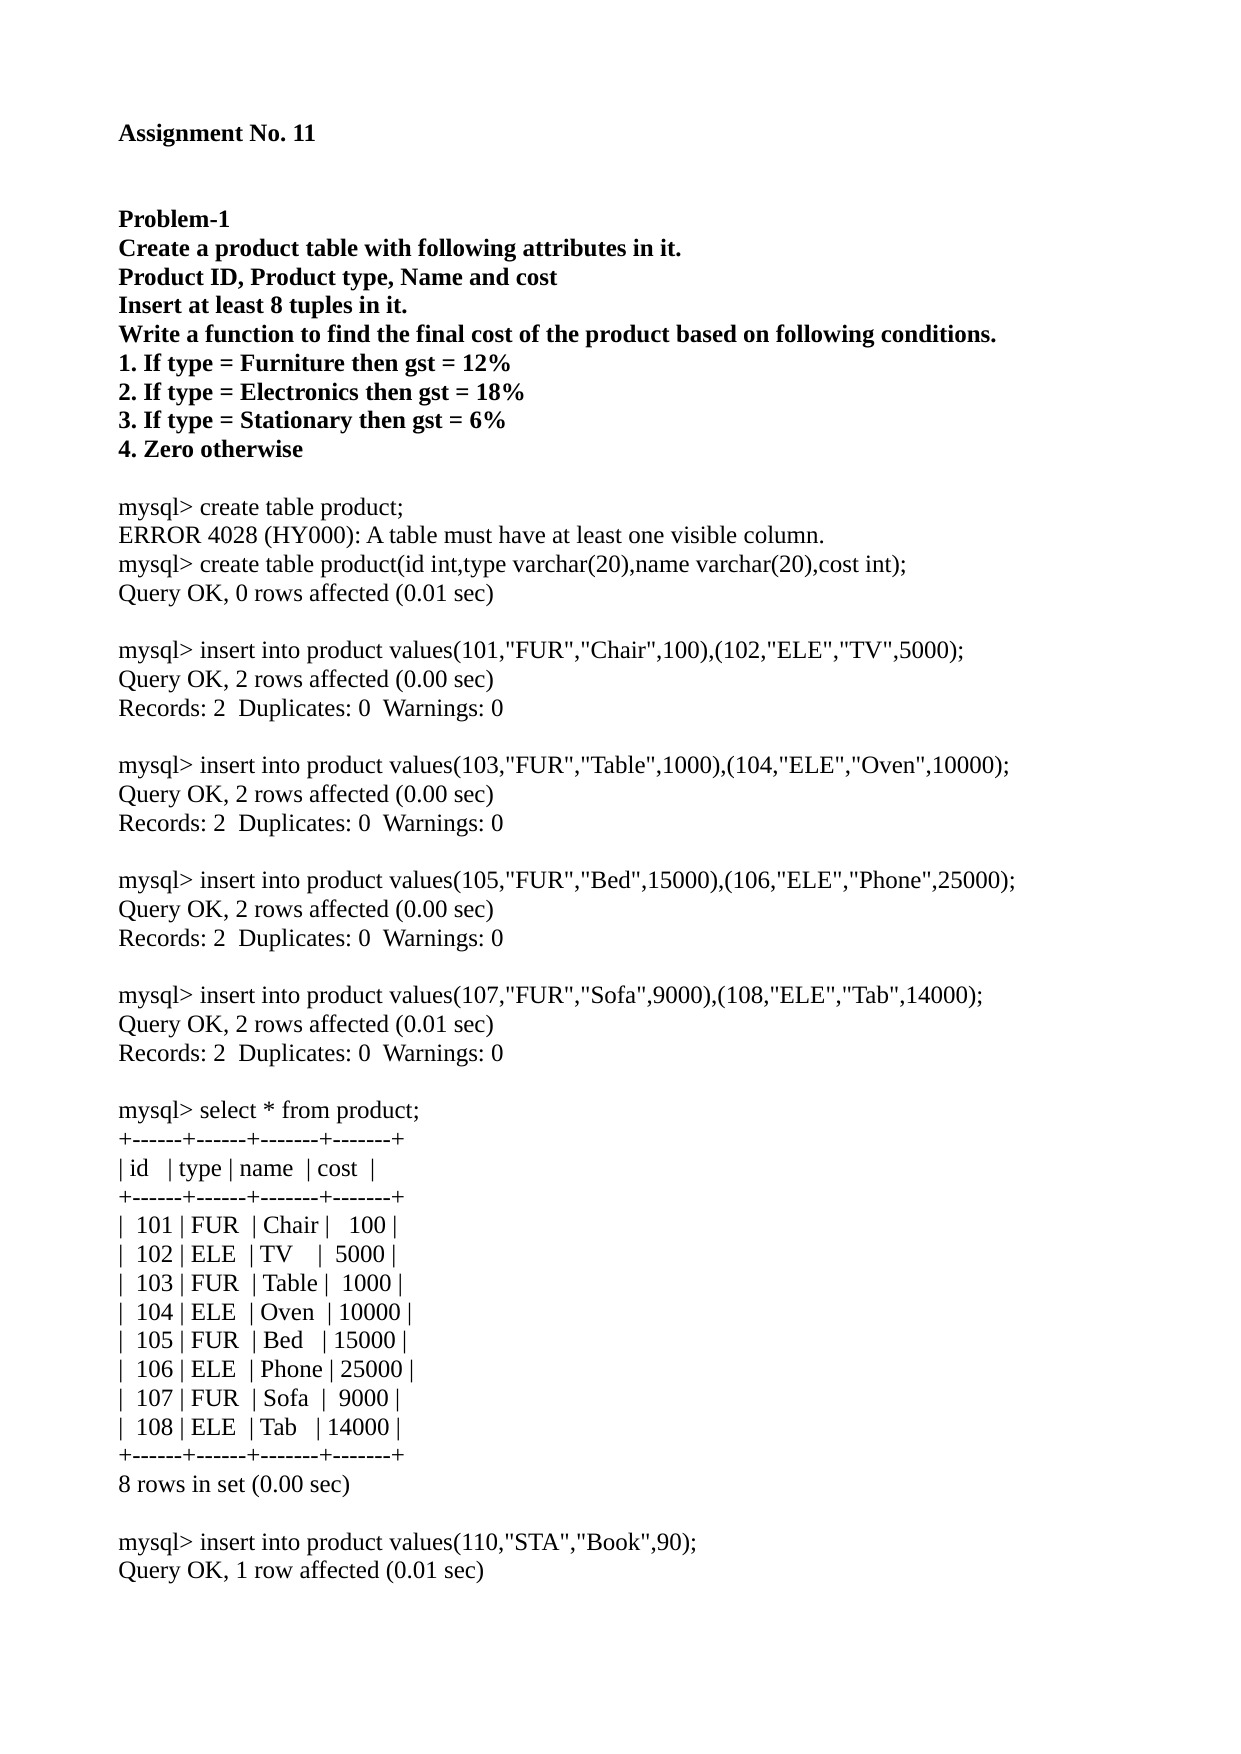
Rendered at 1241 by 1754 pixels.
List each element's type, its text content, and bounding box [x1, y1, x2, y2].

text mysql> insert into product values(103,"FUR","Table",1000),(104,"ELE","Oven",10000); [118, 751, 1122, 779]
text +------+------+-------+-------+ [118, 1441, 1122, 1469]
text mysql> create table product; [118, 492, 1122, 521]
text | id | type | name | cost | [118, 1153, 1122, 1182]
text Query OK, 2 rows affected (0.00 sec) [118, 664, 1122, 693]
text | 105 | FUR | Bed | 15000 | [118, 1326, 1122, 1354]
text | 107 | FUR | Sofa | 9000 | [118, 1383, 1122, 1412]
text | 104 | ELE | Oven | 10000 | [118, 1297, 1122, 1326]
text Query OK, 2 rows affected (0.01 sec) [118, 1009, 1122, 1038]
text Query OK, 0 rows affected (0.01 sec) [118, 578, 1122, 607]
text mysql> create table product(id int,type varchar(20),name varchar(20),cost int); [118, 549, 1122, 578]
text 3. If type = Stationary then gst = 6% [118, 406, 1122, 434]
text 8 rows in set (0.00 sec) [118, 1469, 1122, 1498]
text | 106 | ELE | Phone | 25000 | [118, 1354, 1122, 1383]
text | 102 | ELE | TV | 5000 | [118, 1239, 1122, 1268]
text 4. Zero otherwise [118, 434, 1122, 463]
text mysql> insert into product values(101,"FUR","Chair",100),(102,"ELE","TV",5000); [118, 636, 1122, 664]
text Records: 2 Duplicates: 0 Warnings: 0 [118, 808, 1122, 837]
text Write a function to find the final cost of the product based on following conditions. [118, 319, 1122, 348]
text mysql> select * from product; [118, 1096, 1122, 1124]
text +------+------+-------+-------+ [118, 1124, 1122, 1153]
text mysql> insert into product values(110,"STA","Book",90); [118, 1527, 1122, 1556]
text 1. If type = Furniture then gst = 12% [118, 348, 1122, 377]
text Insert at least 8 tuples in it. [118, 291, 1122, 319]
text Assignment No. 11 [118, 118, 1122, 147]
text Query OK, 2 rows affected (0.00 sec) [118, 779, 1122, 808]
text +------+------+-------+-------+ [118, 1182, 1122, 1211]
text Create a product table with following attributes in it. [118, 233, 1122, 262]
text | 108 | ELE | Tab | 14000 | [118, 1412, 1122, 1441]
text Records: 2 Duplicates: 0 Warnings: 0 [118, 693, 1122, 722]
text mysql> insert into product values(105,"FUR","Bed",15000),(106,"ELE","Phone",25000); [118, 866, 1122, 894]
text | 103 | FUR | Table | 1000 | [118, 1268, 1122, 1297]
text mysql> insert into product values(107,"FUR","Sofa",9000),(108,"ELE","Tab",14000); [118, 981, 1122, 1009]
text Query OK, 1 row affected (0.01 sec) [118, 1556, 1122, 1584]
text | 101 | FUR | Chair | 100 | [118, 1211, 1122, 1239]
text 2. If type = Electronics then gst = 18% [118, 377, 1122, 406]
text Records: 2 Duplicates: 0 Warnings: 0 [118, 1038, 1122, 1067]
text ERROR 4028 (HY000): A table must have at least one visible column. [118, 521, 1122, 549]
text Problem-1 [118, 204, 1122, 233]
text Records: 2 Duplicates: 0 Warnings: 0 [118, 923, 1122, 952]
text Query OK, 2 rows affected (0.00 sec) [118, 894, 1122, 923]
text Product ID, Product type, Name and cost [118, 262, 1122, 291]
